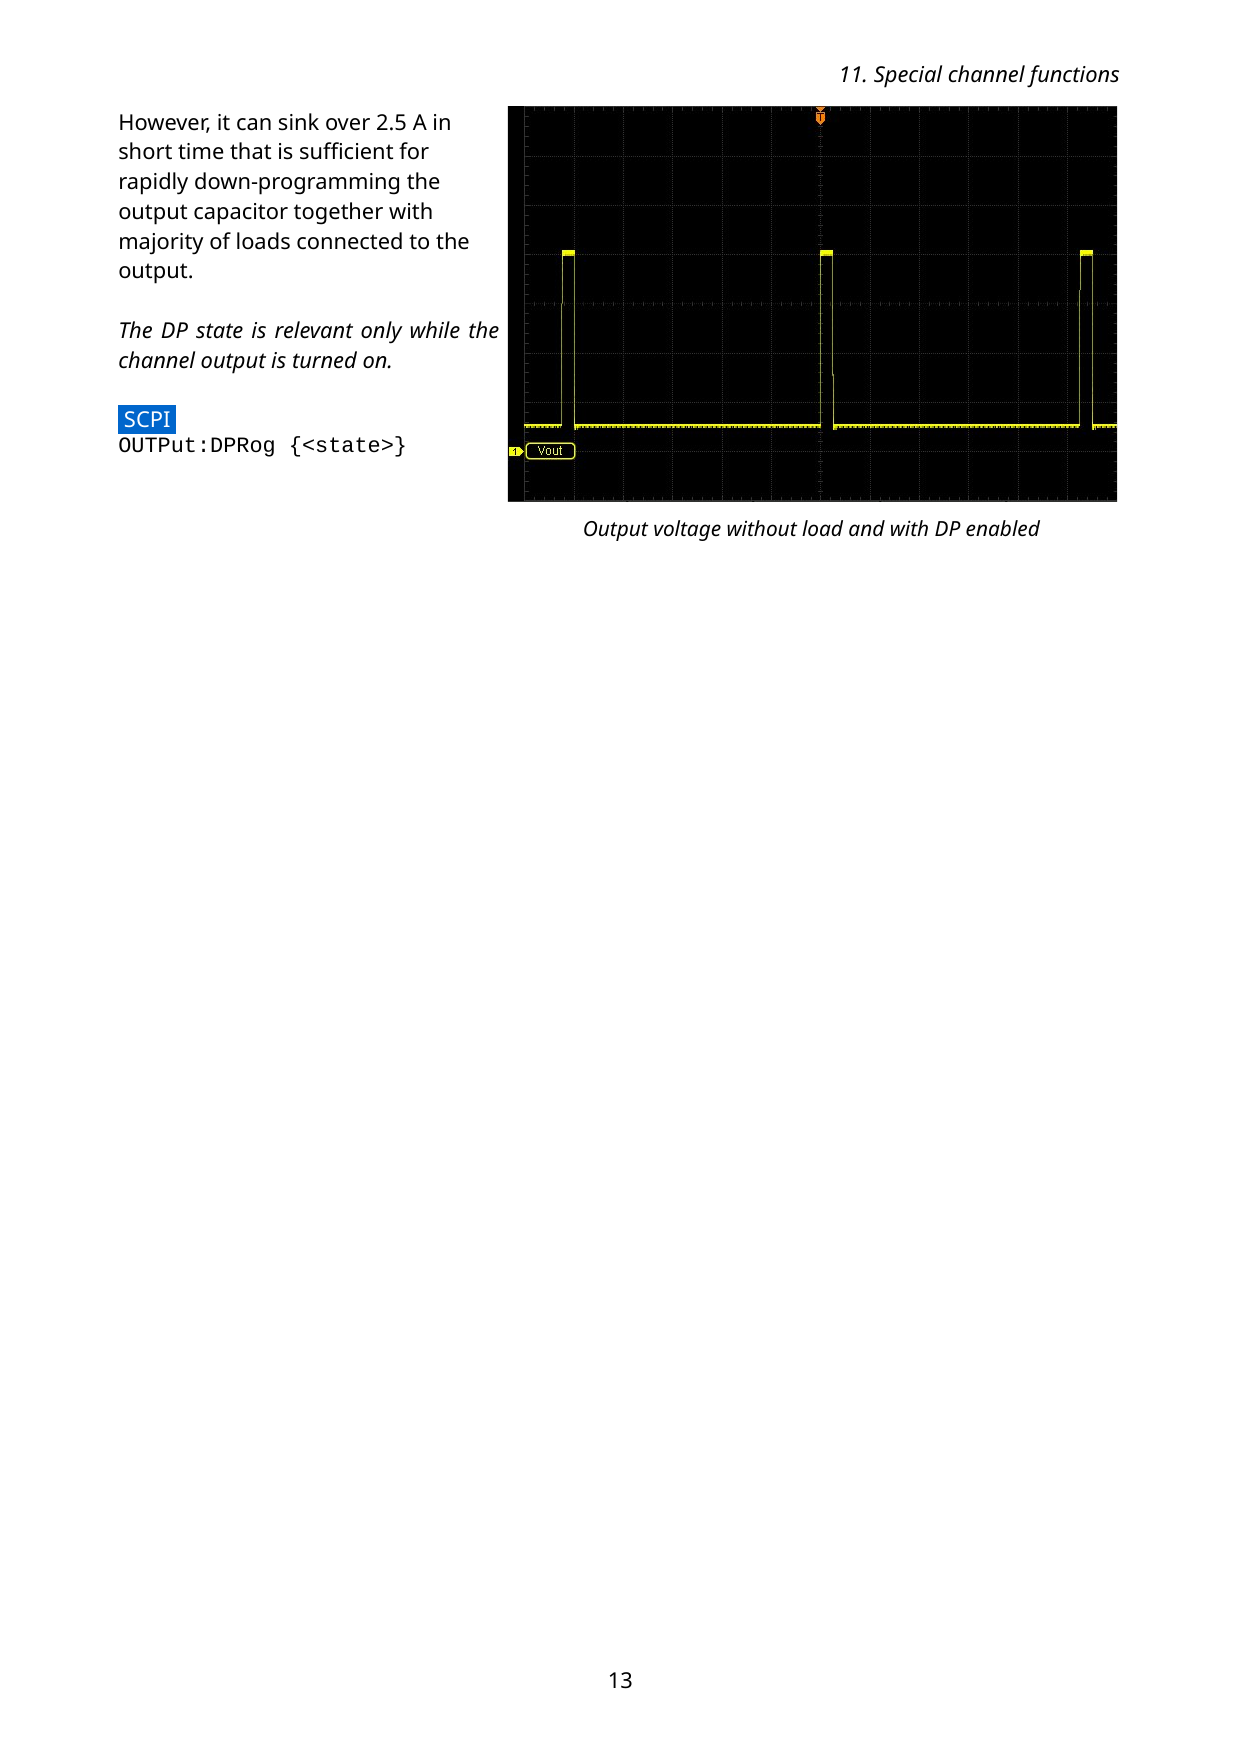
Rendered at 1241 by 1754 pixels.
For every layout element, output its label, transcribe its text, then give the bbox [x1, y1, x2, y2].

picture [507, 106, 1118, 502]
table_header [502, 107, 1123, 559]
table_header However, it can sink over 2.5 A in short time that is sufficient for rapidly down-programming the output capacitor together with majority of loads connected to the output. The DP state is relevant only while the channel output is turned on. SCPI OUTPut:DPRog {<state>} [118, 107, 502, 559]
